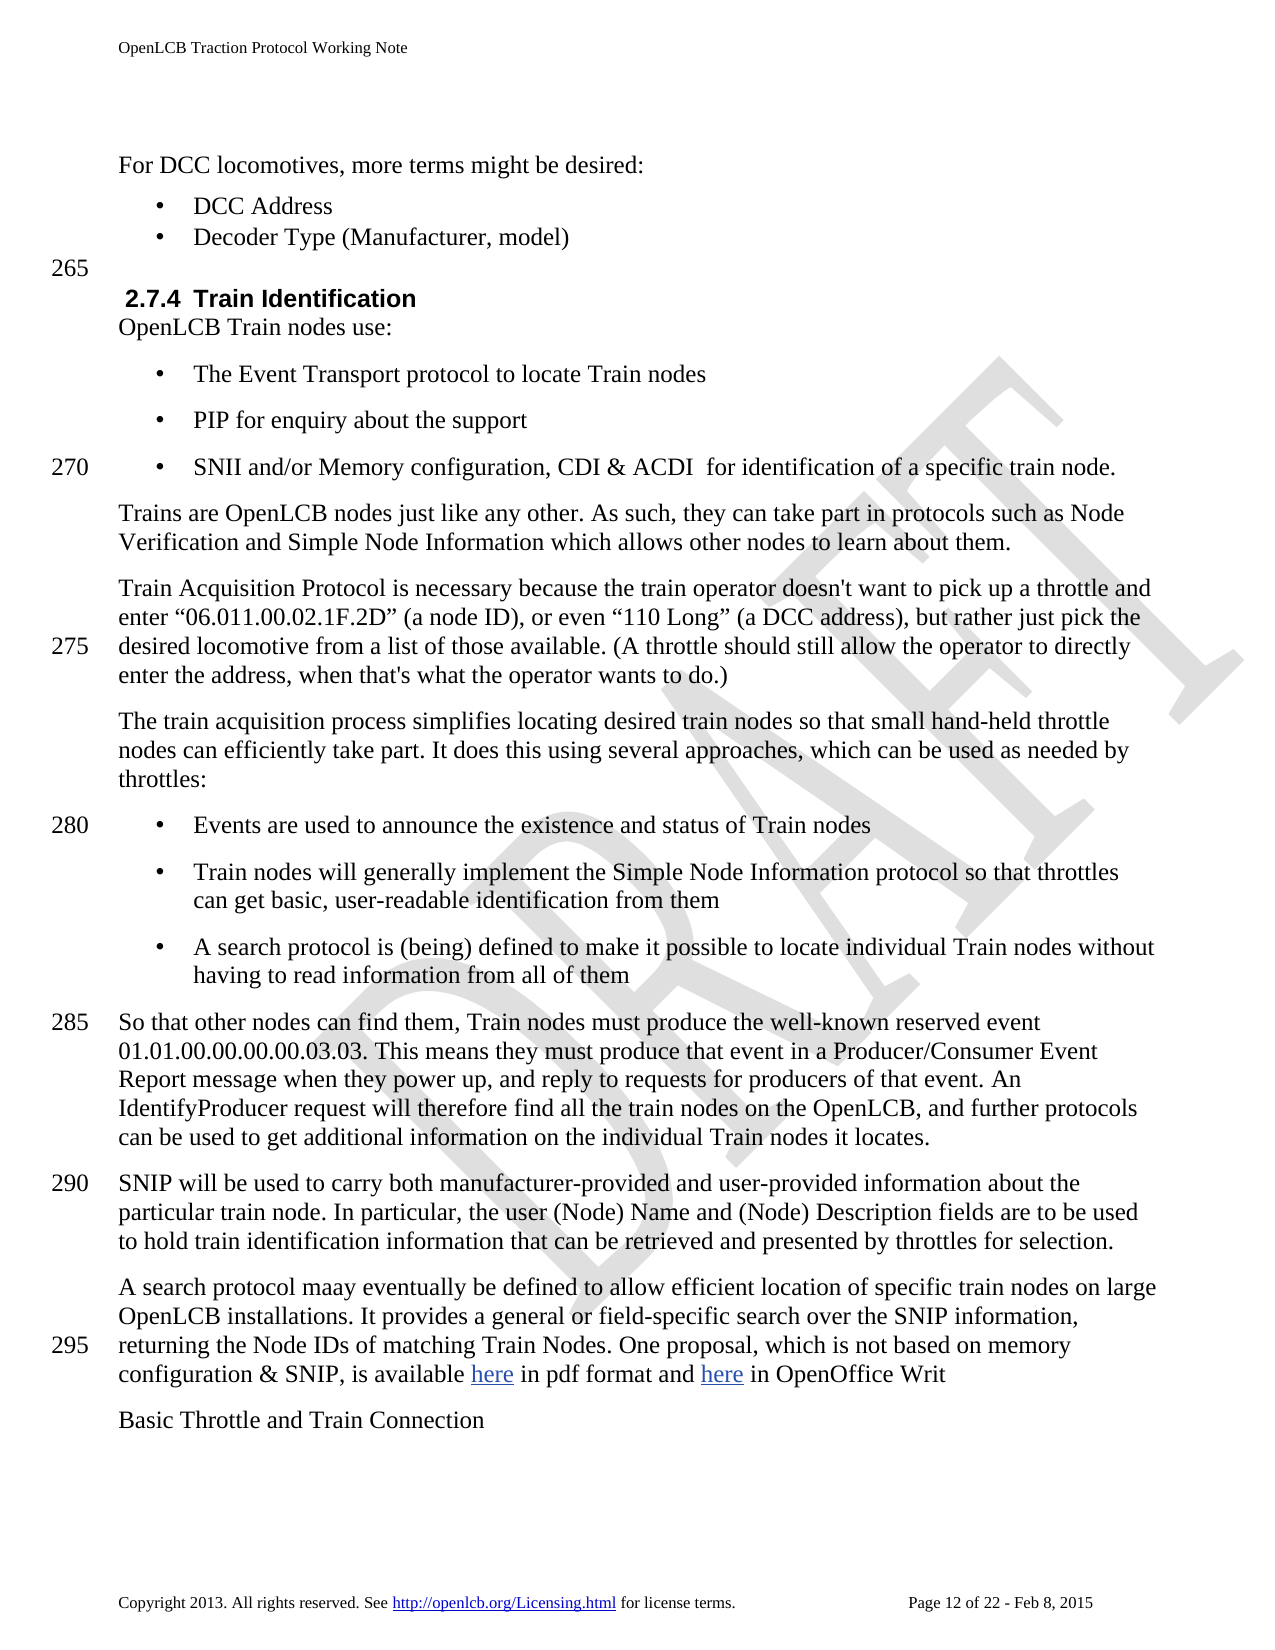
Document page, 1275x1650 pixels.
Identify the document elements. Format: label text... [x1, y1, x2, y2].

list SNII and/or Memory configuration, CDI & ACDI for identification of a specific train node. [914, 452, 979, 481]
list PIP for enquiry about the support [156, 405, 948, 434]
list DCC Address [156, 191, 1157, 220]
list Decoder Type (Manufacturer, model) [156, 222, 1157, 251]
list A search protocol is (being) defined to make it possible to locate individual Train nodes without having to read information from all of them [848, 932, 1157, 989]
text Trains are OpenLCB nodes just like any other. As such, they can take part in protocols such as Node Verification and Simple Node Information which allows other nodes to learn about them. [118, 498, 855, 556]
list [1004, 359, 1157, 388]
list [966, 405, 1157, 434]
list Events are used to announce the existence and status of Train nodes [890, 810, 1034, 839]
list A search protocol is (being) defined to make it possible to locate individual Train nodes without having to read information from all of them [575, 932, 667, 989]
subtitle Train Identification [118, 284, 1157, 312]
list A search protocol is (being) defined to make it possible to locate individual Train nodes without having to read information from all of them [693, 932, 866, 989]
list Train nodes will generally implement the Simple Node Information protocol so that throttles can get basic, user-readable identification from them [821, 857, 967, 914]
list Events are used to announce the existence and status of Train nodes [156, 810, 763, 839]
text The train acquisition process simplifies locating desired train nodes so that small hand-held throttle nodes can efficiently take part. It does this using several approaches, which can be used as needed by throttles: [118, 706, 730, 792]
text So that other nodes can find them, Train nodes must produce the well-known reserved event 01.01.00.00.00.00.03.03. This means they must produce that event in a Producer/Consumer Event Report message when they power up, and reply to requests for producers of that event. An IdentifyProducer request will therefore find all the train nodes on the OpenLCB, and further protocols can be used to get additional information on the individual Train nodes it locates. [654, 1007, 1157, 1151]
text Train Acquisition Protocol is necessary because the train operator doesn't want to pick up a throttle and enter “06.011.00.02.1F.2D” (a node ID), or even “110 Long” (a DCC address), but rather just pick the desired locomotive from a list of those available. (A throttle should still allow the operator to directly enter the address, when that's what the operator wants to do.) [118, 573, 885, 688]
list Events are used to announce the existence and status of Train nodes [1067, 810, 1157, 839]
text A search protocol maay eventually be defined to allow efficient location of specific train nodes on large OpenLCB installations. It provides a general or field-specific search over the SNIP information, returning the Node IDs of matching Train Nodes. One proposal, which is not based on memory configuration & SNIP, is available here in pdf format and here in OpenOffice Writ [118, 1272, 1157, 1387]
list SNII and/or Memory configuration, CDI & ACDI for identification of a specific train node. [156, 452, 901, 481]
text So that other nodes can find them, Train nodes must produce the well-known reserved event 01.01.00.00.00.00.03.03. This means they must produce that event in a Producer/Consumer Event Report message when they power up, and reply to requests for producers of that event. An IdentifyProducer request will therefore find all the train nodes on the OpenLCB, and further protocols can be used to get additional information on the individual Train nodes it locates. [363, 1007, 627, 1151]
text For DCC locomotives, more terms might be desired: [118, 150, 1157, 179]
text The train acquisition process simplifies locating desired train nodes so that small hand-held throttle nodes can efficiently take part. It does this using several approaches, which can be used as needed by throttles: [736, 706, 989, 792]
list Train nodes will generally implement the Simple Node Information protocol so that throttles can get basic, user-readable identification from them [648, 857, 814, 914]
text So that other nodes can find them, Train nodes must produce the well-known reserved event 01.01.00.00.00.00.03.03. This means they must produce that event in a Producer/Consumer Event Report message when they power up, and reply to requests for producers of that event. An IdentifyProducer request will therefore find all the train nodes on the OpenLCB, and further protocols can be used to get additional information on the individual Train nodes it locates. [540, 1007, 735, 1151]
text OpenLCB Train nodes use: [118, 312, 1157, 341]
list The Event Transport protocol to locate Train nodes [156, 359, 994, 388]
list Train nodes will generally implement the Simple Node Information protocol so that throttles can get basic, user-readable identification from them [959, 857, 1157, 914]
text So that other nodes can find them, Train nodes must produce the well-known reserved event 01.01.00.00.00.00.03.03. This means they must produce that event in a Producer/Consumer Event Report message when they power up, and reply to requests for producers of that event. An IdentifyProducer request will therefore find all the train nodes on the OpenLCB, and further protocols can be used to get additional information on the individual Train nodes it locates. [118, 1007, 441, 1151]
list SNII and/or Memory configuration, CDI & ACDI for identification of a specific train node. [993, 452, 1157, 481]
text SNIP will be used to carry both manufacturer-provided and user-provided information about the particular train node. In particular, the user (Node) Name and (Node) Description fields are to be used to hold train identification information that can be retrieved and presented by throttles for selection. [652, 1168, 1157, 1255]
text Train Acquisition Protocol is necessary because the train operator doesn't want to pick up a throttle and enter “06.011.00.02.1F.2D” (a node ID), or even “110 Long” (a DCC address), but rather just pick the desired locomotive from a list of those available. (A throttle should still allow the operator to directly enter the address, when that's what the operator wants to do.) [816, 573, 1157, 688]
list Train nodes will generally implement the Simple Node Information protocol so that throttles can get basic, user-readable identification from them [523, 857, 655, 914]
list Events are used to announce the existence and status of Train nodes [763, 810, 846, 839]
text SNIP will be used to carry both manufacturer-provided and user-provided information about the particular train node. In particular, the user (Node) Name and (Node) Description fields are to be used to hold train identification information that can be retrieved and presented by throttles for selection. [118, 1168, 545, 1255]
text The train acquisition process simplifies locating desired train nodes so that small hand-held throttle nodes can efficiently take part. It does this using several approaches, which can be used as needed by throttles: [949, 706, 1157, 792]
list Train nodes will generally implement the Simple Node Information protocol so that throttles can get basic, user-readable identification from them [156, 857, 514, 914]
text Trains are OpenLCB nodes just like any other. As such, they can take part in protocols such as Node Verification and Simple Node Information which allows other nodes to learn about them. [873, 498, 1054, 556]
text Trains are OpenLCB nodes just like any other. As such, they can take part in protocols such as Node Verification and Simple Node Information which allows other nodes to learn about them. [1039, 498, 1157, 556]
text The train acquisition process simplifies locating desired train nodes so that small hand-held throttle nodes can efficiently take part. It does this using several approaches, which can be used as needed by throttles: [706, 723, 807, 792]
text SNIP will be used to carry both manufacturer-provided and user-provided information about the particular train node. In particular, the user (Node) Name and (Node) Description fields are to be used to hold train identification information that can be retrieved and presented by throttles for selection. [501, 1168, 645, 1255]
list A search protocol is (being) defined to make it possible to locate individual Train nodes without having to read information from all of them [156, 932, 589, 989]
